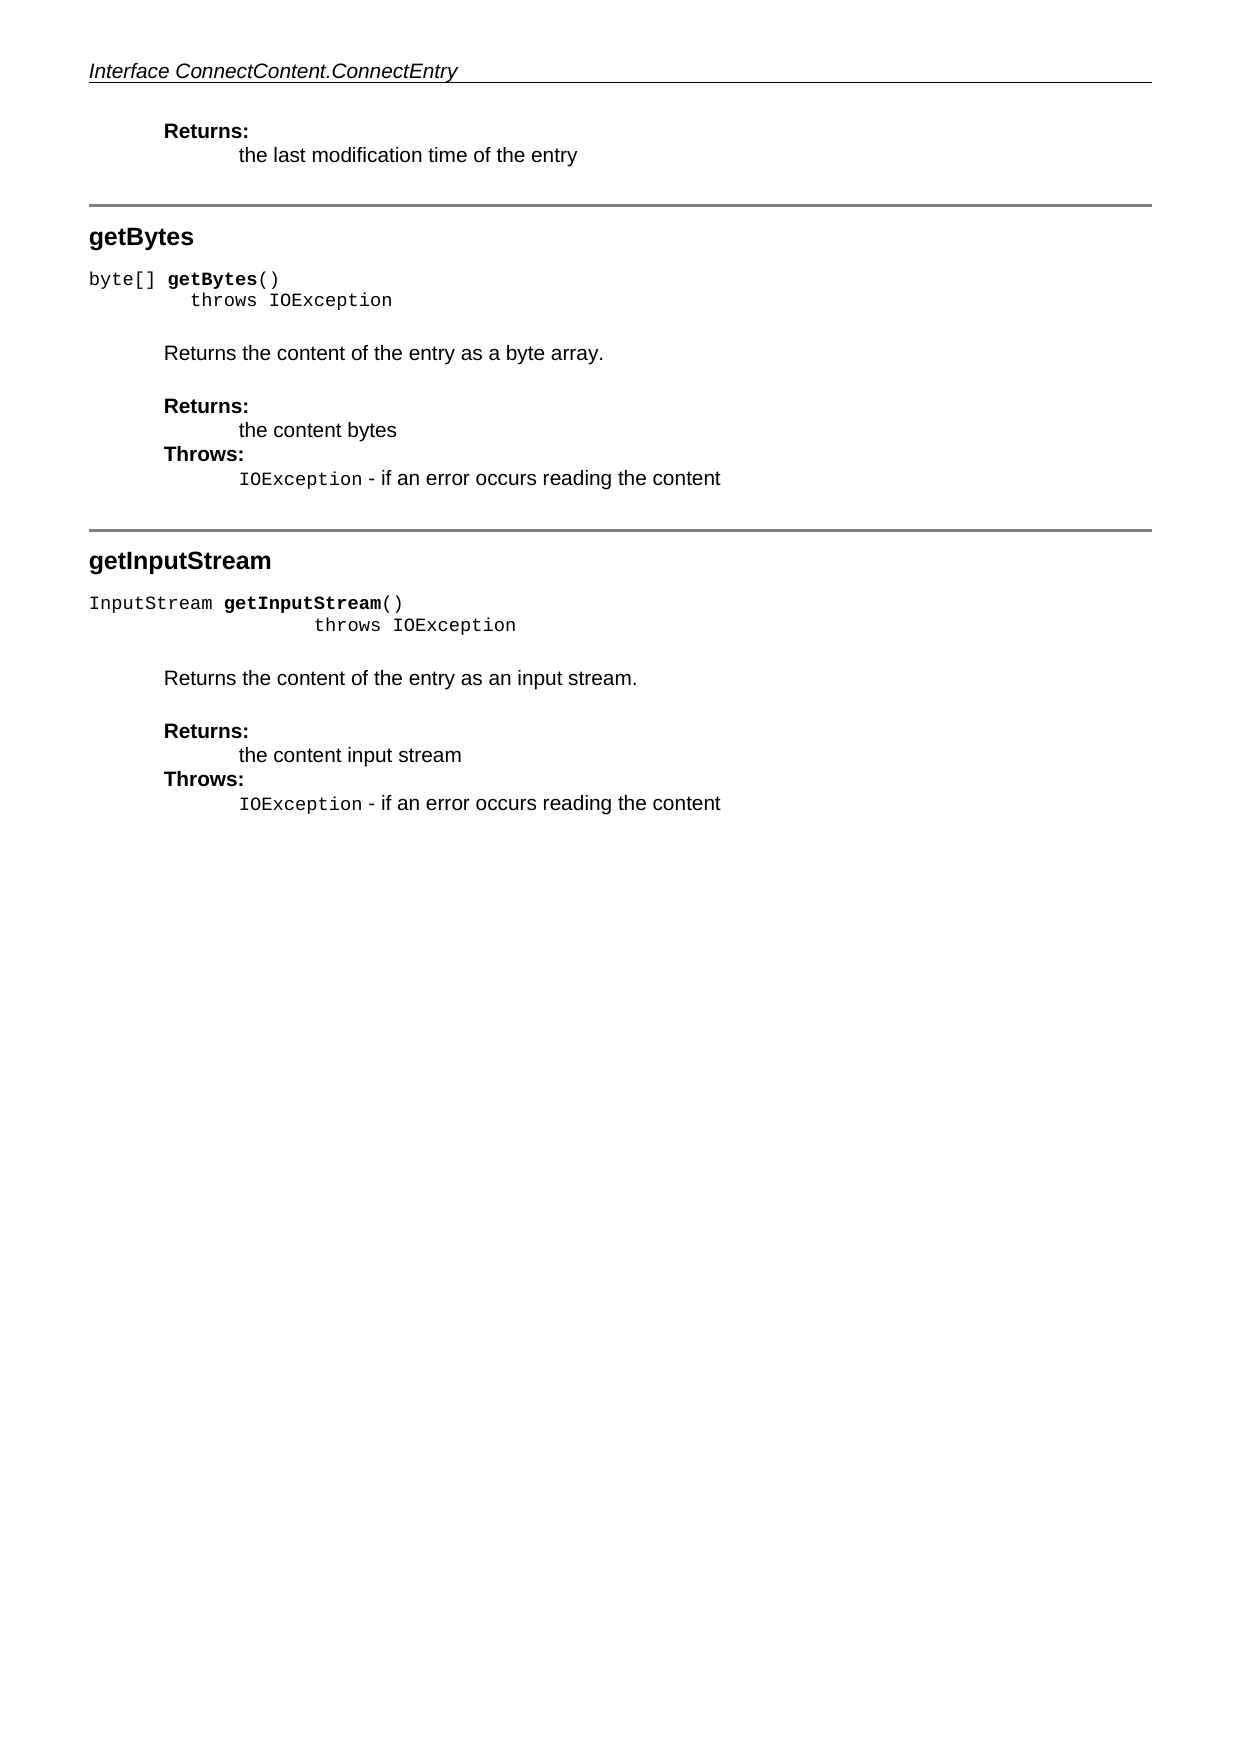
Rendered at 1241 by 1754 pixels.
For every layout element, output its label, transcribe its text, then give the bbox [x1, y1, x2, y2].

text Returns: [163, 719, 1152, 743]
text the content bytes [238, 418, 1152, 442]
text Returns: [163, 118, 1152, 142]
text Throws: [163, 442, 1152, 466]
text Returns: [163, 394, 1152, 418]
text InputStream getInputStream() throws IOException [88, 594, 1152, 637]
text byte[] getBytes() throws IOException [88, 269, 1152, 312]
text the content input stream [238, 743, 1152, 767]
text IOException - if an error occurs reading the content [238, 466, 1152, 491]
text Returns the content of the entry as a byte array. [163, 341, 1152, 365]
text the last modification time of the entry [238, 142, 1152, 166]
text IOException - if an error occurs reading the content [238, 791, 1152, 816]
text Throws: [163, 767, 1152, 791]
text Returns the content of the entry as an input stream. [163, 666, 1152, 690]
